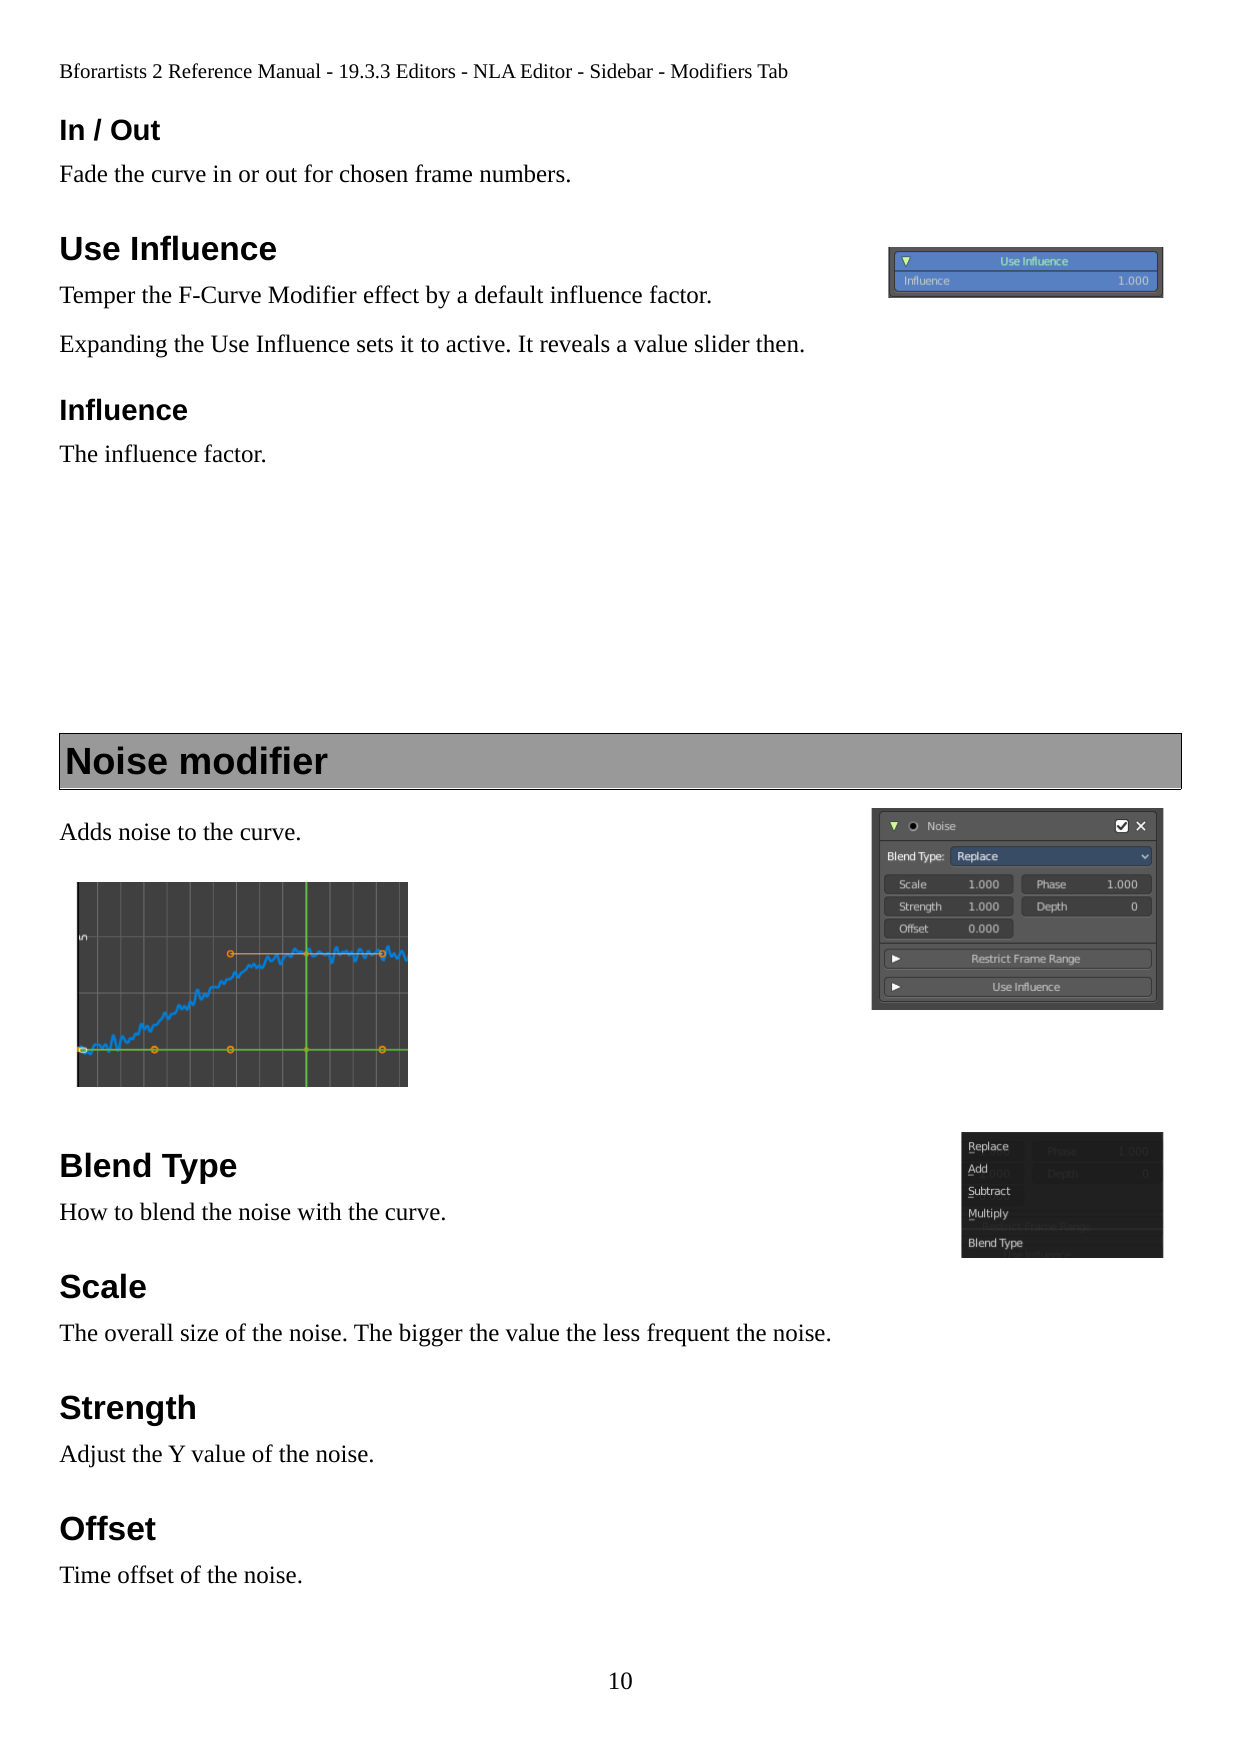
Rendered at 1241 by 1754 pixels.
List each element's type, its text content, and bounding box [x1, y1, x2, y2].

text [1164, 817, 1181, 846]
text Expanding the Use Influence sets it to active. It reveals a value slider then. [59, 329, 1181, 358]
text The overall size of the noise. The bigger the value the less frequent the noise. [59, 1318, 1181, 1347]
text Adds noise to the curve. [59, 817, 871, 846]
subtitle Strength [59, 1388, 1181, 1427]
text Temper the F-Curve Modifier effect by a default influence factor. [59, 280, 1181, 309]
table_header Noise modifier [60, 734, 1181, 788]
text Time offset of the noise. [59, 1560, 1181, 1589]
subtitle Offset [59, 1509, 1181, 1548]
subtitle Scale [59, 1267, 1181, 1306]
text Fade the curve in or out for chosen frame numbers. [59, 159, 1181, 188]
text Adjust the Y value of the noise. [59, 1439, 1181, 1468]
text The influence factor. [59, 439, 1181, 468]
subtitle In / Out [59, 113, 1181, 146]
picture [76, 882, 408, 1087]
subtitle Blend Type [59, 1146, 961, 1185]
subtitle Use Influence [59, 229, 1181, 267]
subtitle [1164, 1146, 1181, 1185]
picture [871, 808, 1164, 1010]
picture [961, 1132, 1164, 1258]
picture [888, 247, 1164, 298]
text How to blend the noise with the curve. [59, 1197, 961, 1226]
subtitle Influence [59, 393, 1181, 426]
